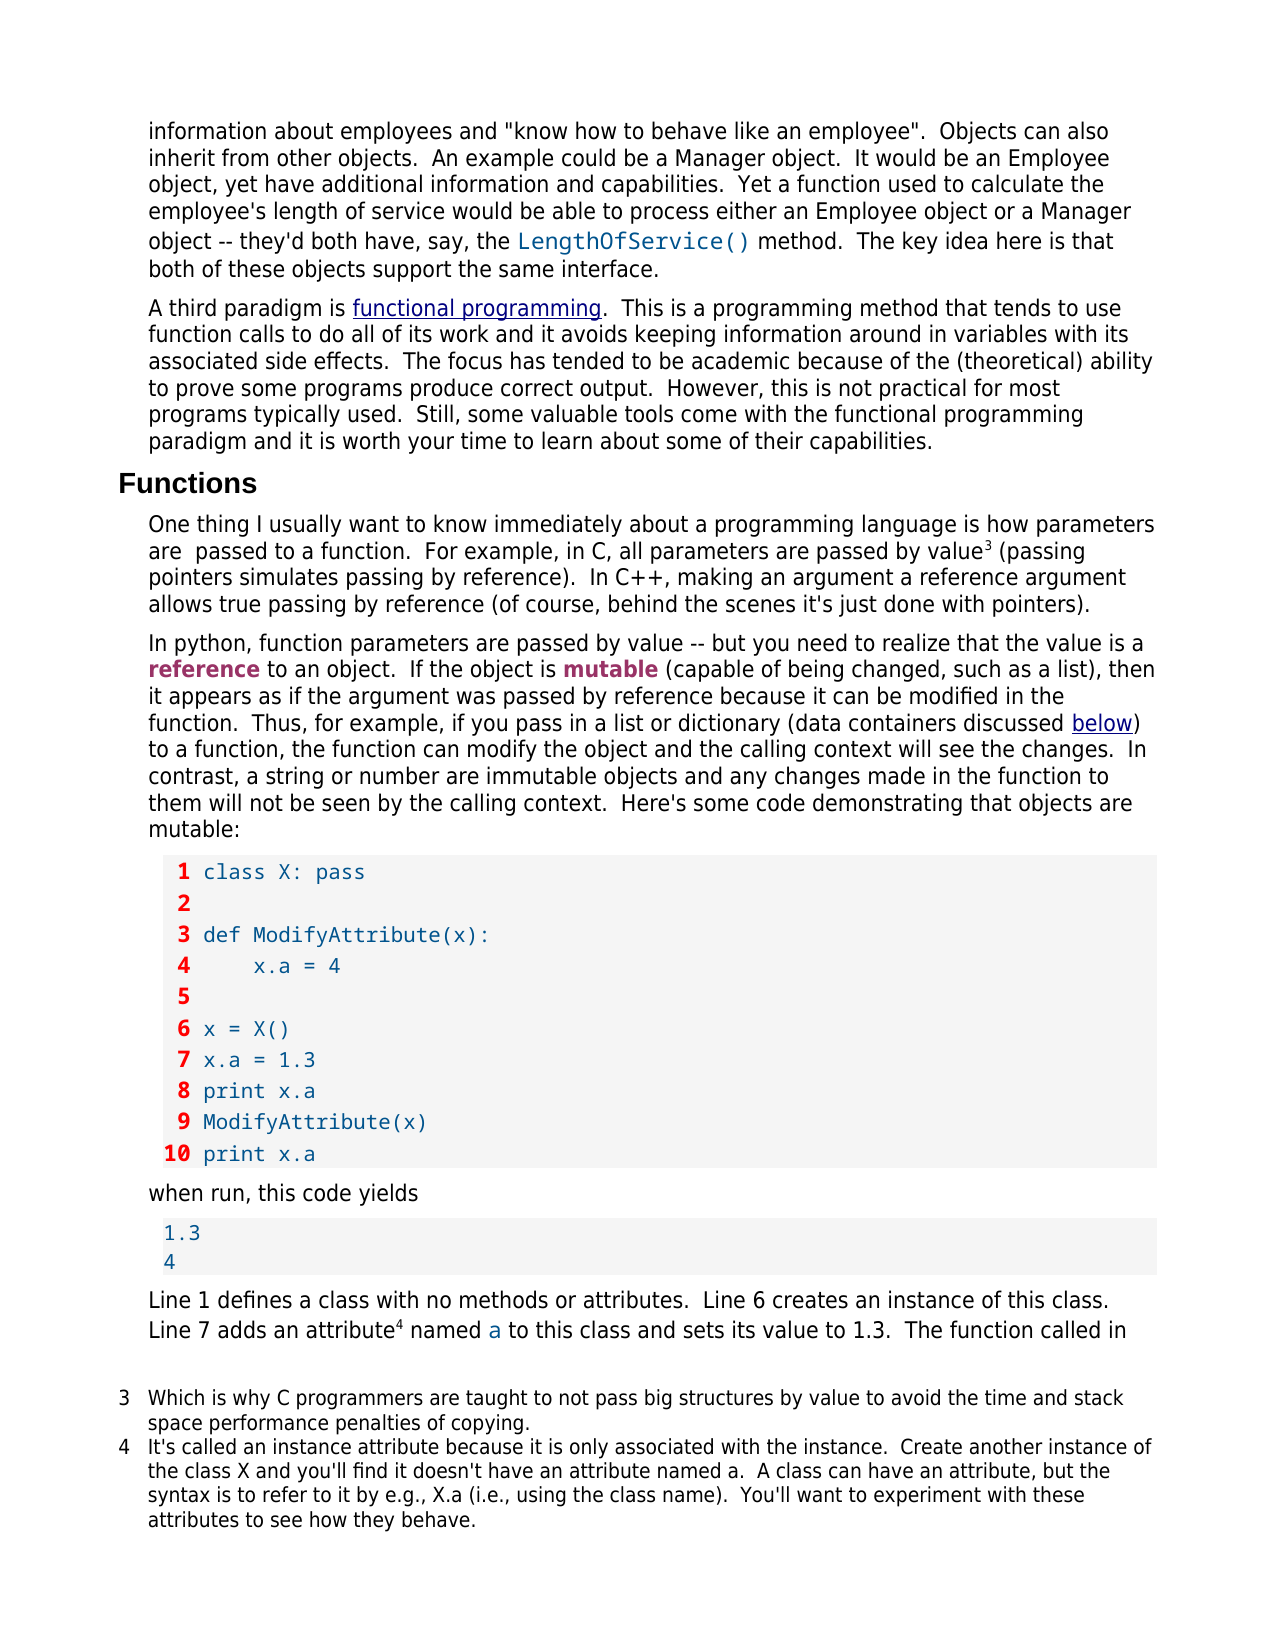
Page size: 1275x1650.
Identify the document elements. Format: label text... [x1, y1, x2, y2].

text information about employees and "know how to behave like an employee". Objects can also inherit from other objects. An example could be a Manager object. It would be an Employee object, yet have additional information and capabilities. Yet a function used to calculate the employee's length of service would be able to process either an Employee object or a Manager object -- they'd both have, say, the LengthOfService() method. The key idea here is that both of these objects support the same interface. [148, 118, 1157, 283]
text 2 [163, 886, 1157, 918]
text A third paradigm is functional programming. This is a programming method that tends to use function calls to do all of its work and it avoids keeping information around in variables with its associated side effects. The focus has tended to be academic because of the (theoretical) ability to prove some programs produce correct output. However, this is not practical for most programs typically used. Still, some valuable tools come with the functional programming paradigm and it is worth your time to learn about some of their capabilities. [148, 295, 1157, 455]
text 1.3 [163, 1218, 1157, 1247]
text 5 [163, 980, 1157, 1011]
text 3 def ModifyAttribute(x): [163, 918, 1157, 949]
text One thing I usually want to know immediately about a programming language is how parameters are passed to a function. For example, in C, all parameters are passed by value (passing pointers simulates passing by reference). In C++, making an argument a reference argument allows true passing by reference (of course, behind the scenes it's just done with pointers). [148, 511, 1157, 618]
text Line 1 defines a class with no methods or attributes. Line 6 creates an instance of this class. Line 7 adds an attribute named a to this class and sets its value to 1.3. The function called in [148, 1287, 1157, 1345]
text 9 ModifyAttribute(x) [163, 1105, 1157, 1136]
text Which is why C programmers are taught to not pass big structures by value to avoid the time and stack space performance penalties of copying. [118, 1386, 1157, 1435]
text It's called an instance attribute because it is only associated with the instance. Create another instance of the class X and you'll find it doesn't have an attribute named a. A class can have an attribute, but the syntax is to refer to it by e.g., X.a (i.e., using the class name). You'll want to experiment with these attributes to see how they behave. [118, 1435, 1157, 1532]
text 4 [163, 1247, 1157, 1275]
text 1 class X: pass [163, 855, 1157, 886]
text 10 print x.a [163, 1136, 1157, 1168]
text 6 x = X() [163, 1011, 1157, 1043]
text 8 print x.a [163, 1074, 1157, 1105]
text In python, function parameters are passed by value -- but you need to realize that the value is a reference to an object. If the object is mutable (capable of being changed, such as a list), then it appears as if the argument was passed by reference because it can be modified in the function. Thus, for example, if you pass in a list or dictionary (data containers discussed below) to a function, the function can modify the object and the calling context will see the changes. In contrast, a string or number are immutable objects and any changes made in the function to them will not be seen by the calling context. Here's some code demonstrating that objects are mutable: [148, 630, 1157, 843]
text 7 x.a = 1.3 [163, 1043, 1157, 1074]
text when run, this code yields [148, 1180, 1157, 1206]
text 4 x.a = 4 [163, 949, 1157, 980]
subtitle Functions [118, 467, 1157, 499]
